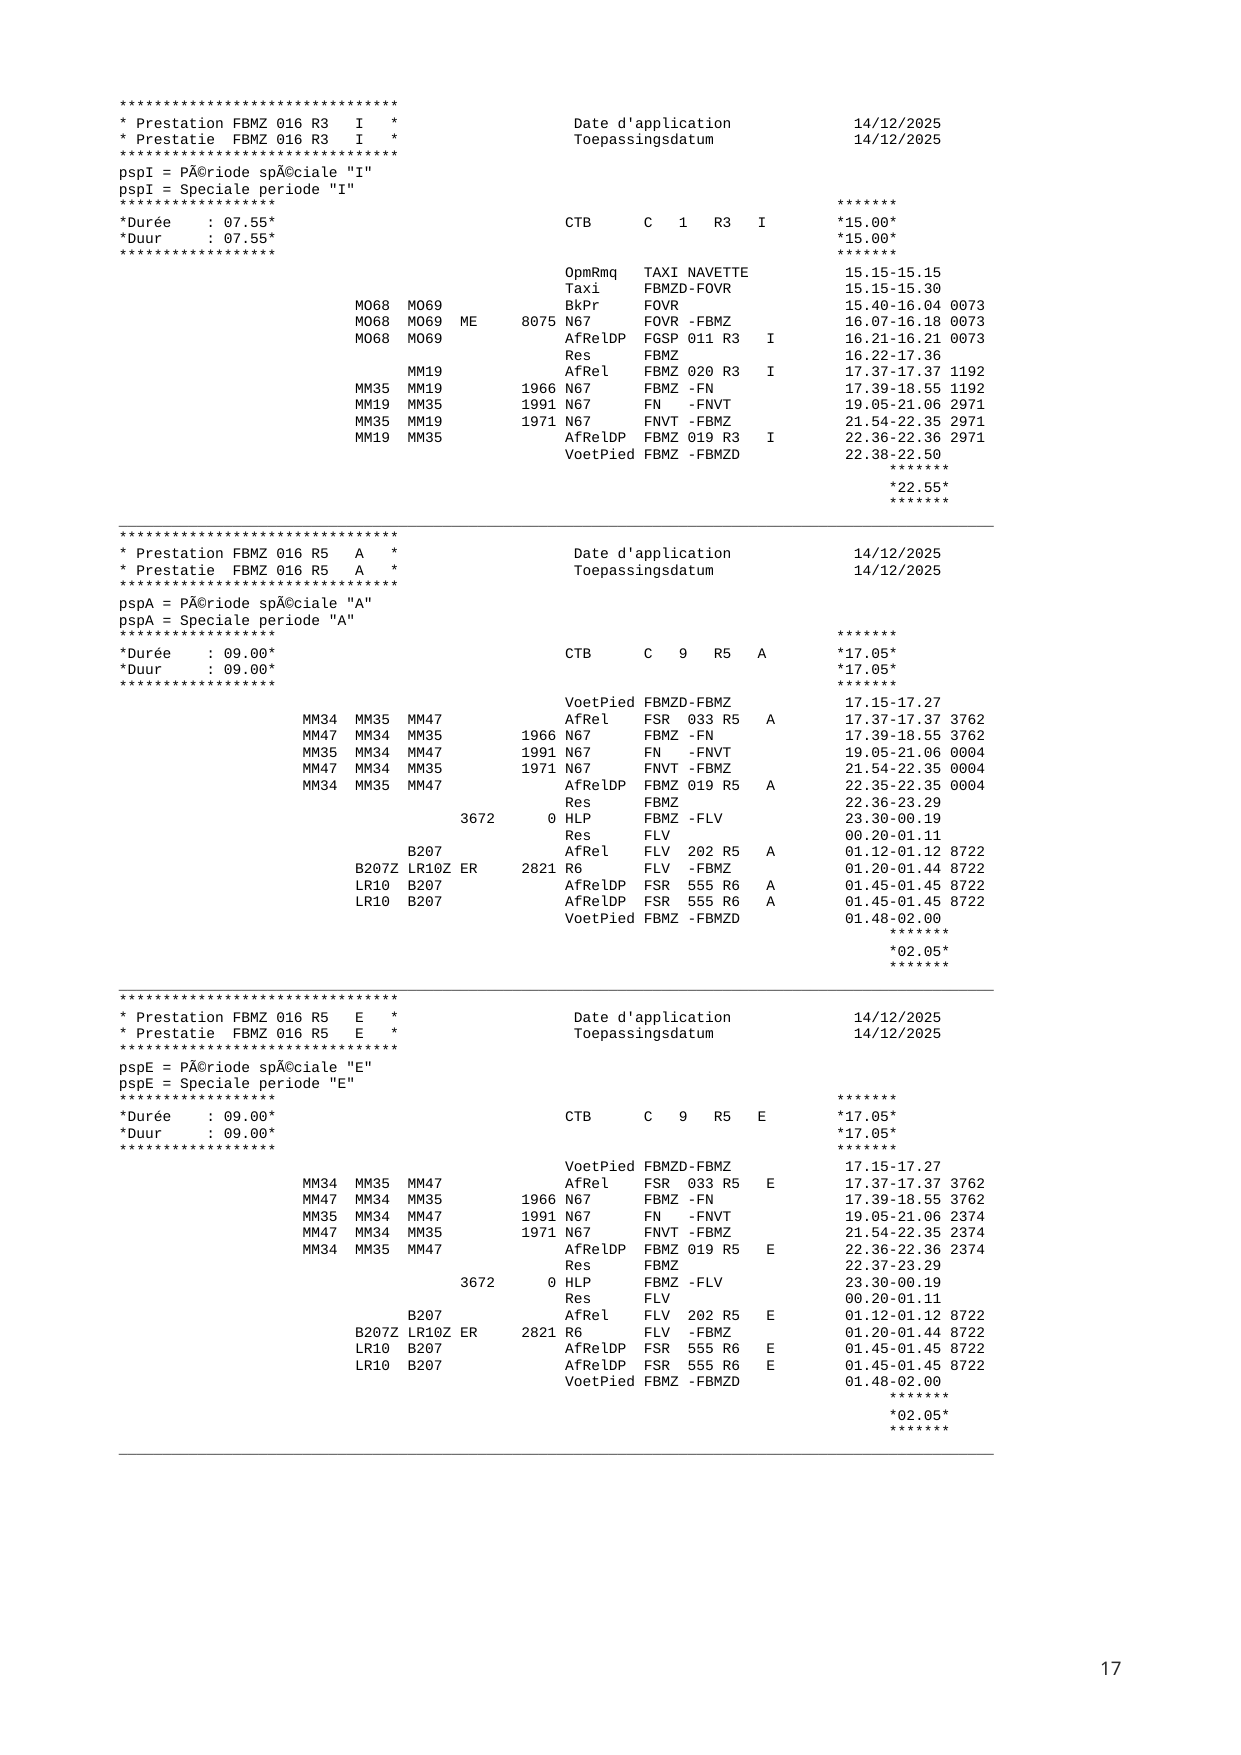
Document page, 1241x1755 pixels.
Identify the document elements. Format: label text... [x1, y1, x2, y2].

text ******************************** * Prestation FBMZ 016 R3 I * Date d'application 14/12/2025 * Prestatie FBMZ 016 R3 I * Toepassingsdatum 14/12/2025 ******************************** pspI = PÃ©riode spÃ©ciale "I" pspI = Speciale periode "I" ****************** ******* *Durée : 07.55* CTB C 1 R3 I *15.00* *Duur : 07.55* *15.00* ****************** ******* OpmRmq TAXI NAVETTE 15.15-15.15 Taxi FBMZD-FOVR 15.15-15.30 MO68 MO69 BkPr FOVR 15.40-16.04 0073 MO68 MO69 ME 8075 N67 FOVR -FBMZ 16.07-16.18 0073 MO68 MO69 AfRelDP FGSP 011 R3 I 16.21-16.21 0073 Res FBMZ 16.22-17.36 MM19 AfRel FBMZ 020 R3 I 17.37-17.37 1192 MM35 MM19 1966 N67 FBMZ -FN 17.39-18.55 1192 MM19 MM35 1991 N67 FN -FNVT 19.05-21.06 2971 MM35 MM19 1971 N67 FNVT -FBMZ 21.54-22.35 2971 MM19 MM35 AfRelDP FBMZ 019 R3 I 22.36-22.36 2971 VoetPied FBMZ -FBMZD 22.38-22.50 ******* *22.55* ******* ____________________________________________________________________________________________________ [119, 99, 1122, 530]
text ******************************** * Prestation FBMZ 016 R5 A * Date d'application 14/12/2025 * Prestatie FBMZ 016 R5 A * Toepassingsdatum 14/12/2025 ******************************** pspA = PÃ©riode spÃ©ciale "A" pspA = Speciale periode "A" ****************** ******* *Durée : 09.00* CTB C 9 R5 A *17.05* *Duur : 09.00* *17.05* ****************** ******* VoetPied FBMZD-FBMZ 17.15-17.27 MM34 MM35 MM47 AfRel FSR 033 R5 A 17.37-17.37 3762 MM47 MM34 MM35 1966 N67 FBMZ -FN 17.39-18.55 3762 MM35 MM34 MM47 1991 N67 FN -FNVT 19.05-21.06 0004 MM47 MM34 MM35 1971 N67 FNVT -FBMZ 21.54-22.35 0004 MM34 MM35 MM47 AfRelDP FBMZ 019 R5 A 22.35-22.35 0004 Res FBMZ 22.36-23.29 3672 0 HLP FBMZ -FLV 23.30-00.19 Res FLV 00.20-01.11 B207 AfRel FLV 202 R5 A 01.12-01.12 8722 B207Z LR10Z ER 2821 R6 FLV -FBMZ 01.20-01.44 8722 LR10 B207 AfRelDP FSR 555 R6 A 01.45-01.45 8722 LR10 B207 AfRelDP FSR 555 R6 A 01.45-01.45 8722 VoetPied FBMZ -FBMZD 01.48-02.00 ******* *02.05* ******* ____________________________________________________________________________________________________ [119, 530, 1122, 994]
text ******************************** * Prestation FBMZ 016 R5 E * Date d'application 14/12/2025 * Prestatie FBMZ 016 R5 E * Toepassingsdatum 14/12/2025 ******************************** pspE = PÃ©riode spÃ©ciale "E" pspE = Speciale periode "E" ****************** ******* *Durée : 09.00* CTB C 9 R5 E *17.05* *Duur : 09.00* *17.05* ****************** ******* VoetPied FBMZD-FBMZ 17.15-17.27 MM34 MM35 MM47 AfRel FSR 033 R5 E 17.37-17.37 3762 MM47 MM34 MM35 1966 N67 FBMZ -FN 17.39-18.55 3762 MM35 MM34 MM47 1991 N67 FN -FNVT 19.05-21.06 2374 MM47 MM34 MM35 1971 N67 FNVT -FBMZ 21.54-22.35 2374 MM34 MM35 MM47 AfRelDP FBMZ 019 R5 E 22.36-22.36 2374 Res FBMZ 22.37-23.29 3672 0 HLP FBMZ -FLV 23.30-00.19 Res FLV 00.20-01.11 B207 AfRel FLV 202 R5 E 01.12-01.12 8722 B207Z LR10Z ER 2821 R6 FLV -FBMZ 01.20-01.44 8722 LR10 B207 AfRelDP FSR 555 R6 E 01.45-01.45 8722 LR10 B207 AfRelDP FSR 555 R6 E 01.45-01.45 8722 VoetPied FBMZ -FBMZD 01.48-02.00 ******* *02.05* ******* ____________________________________________________________________________________________________ [119, 994, 1122, 1457]
